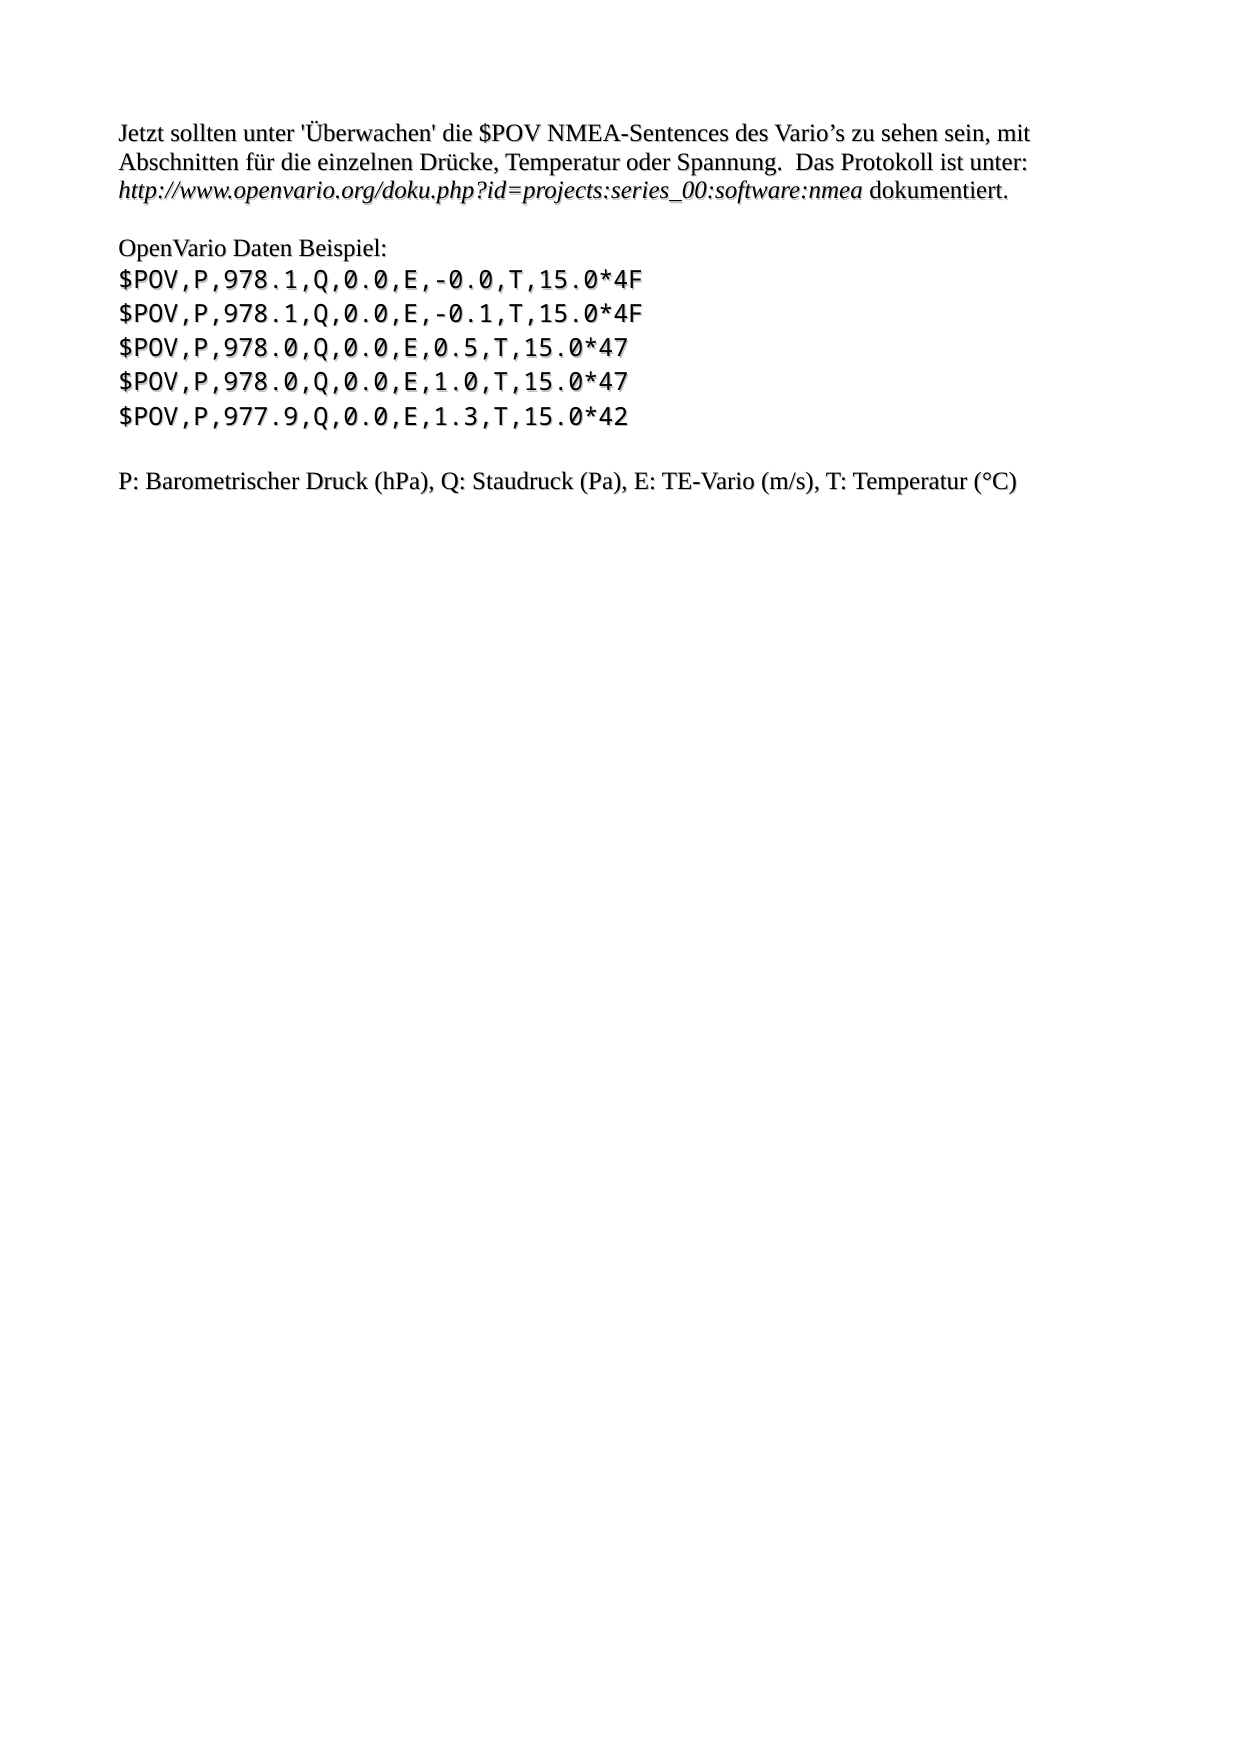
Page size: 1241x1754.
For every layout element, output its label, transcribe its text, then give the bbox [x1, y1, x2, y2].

text P: Barometrischer Druck (hPa), Q: Staudruck (Pa), E: TE-Vario (m/s), T: Temperatur (°C) [118, 432, 1122, 495]
text Jetzt sollten unter 'Überwachen' die $POV NMEA-Sentences des Vario’s zu sehen sein, mit Abschnitten für die einzelnen Drücke, Temperatur oder Spannung. Das Protokoll ist unter: http://www.openvario.org/doku.php?id=projects:series_00:software:nmea dokumentiert. [118, 118, 1122, 204]
text $POV,P,978.1,Q,0.0,E,-0.0,T,15.0*4F $POV,P,978.1,Q,0.0,E,-0.1,T,15.0*4F $POV,P,978.0,Q,0.0,E,0.5,T,15.0*47 $POV,P,978.0,Q,0.0,E,1.0,T,15.0*47 $POV,P,977.9,Q,0.0,E,1.3,T,15.0*42 [118, 262, 1122, 432]
text OpenVario Daten Beispiel: [118, 233, 1122, 262]
